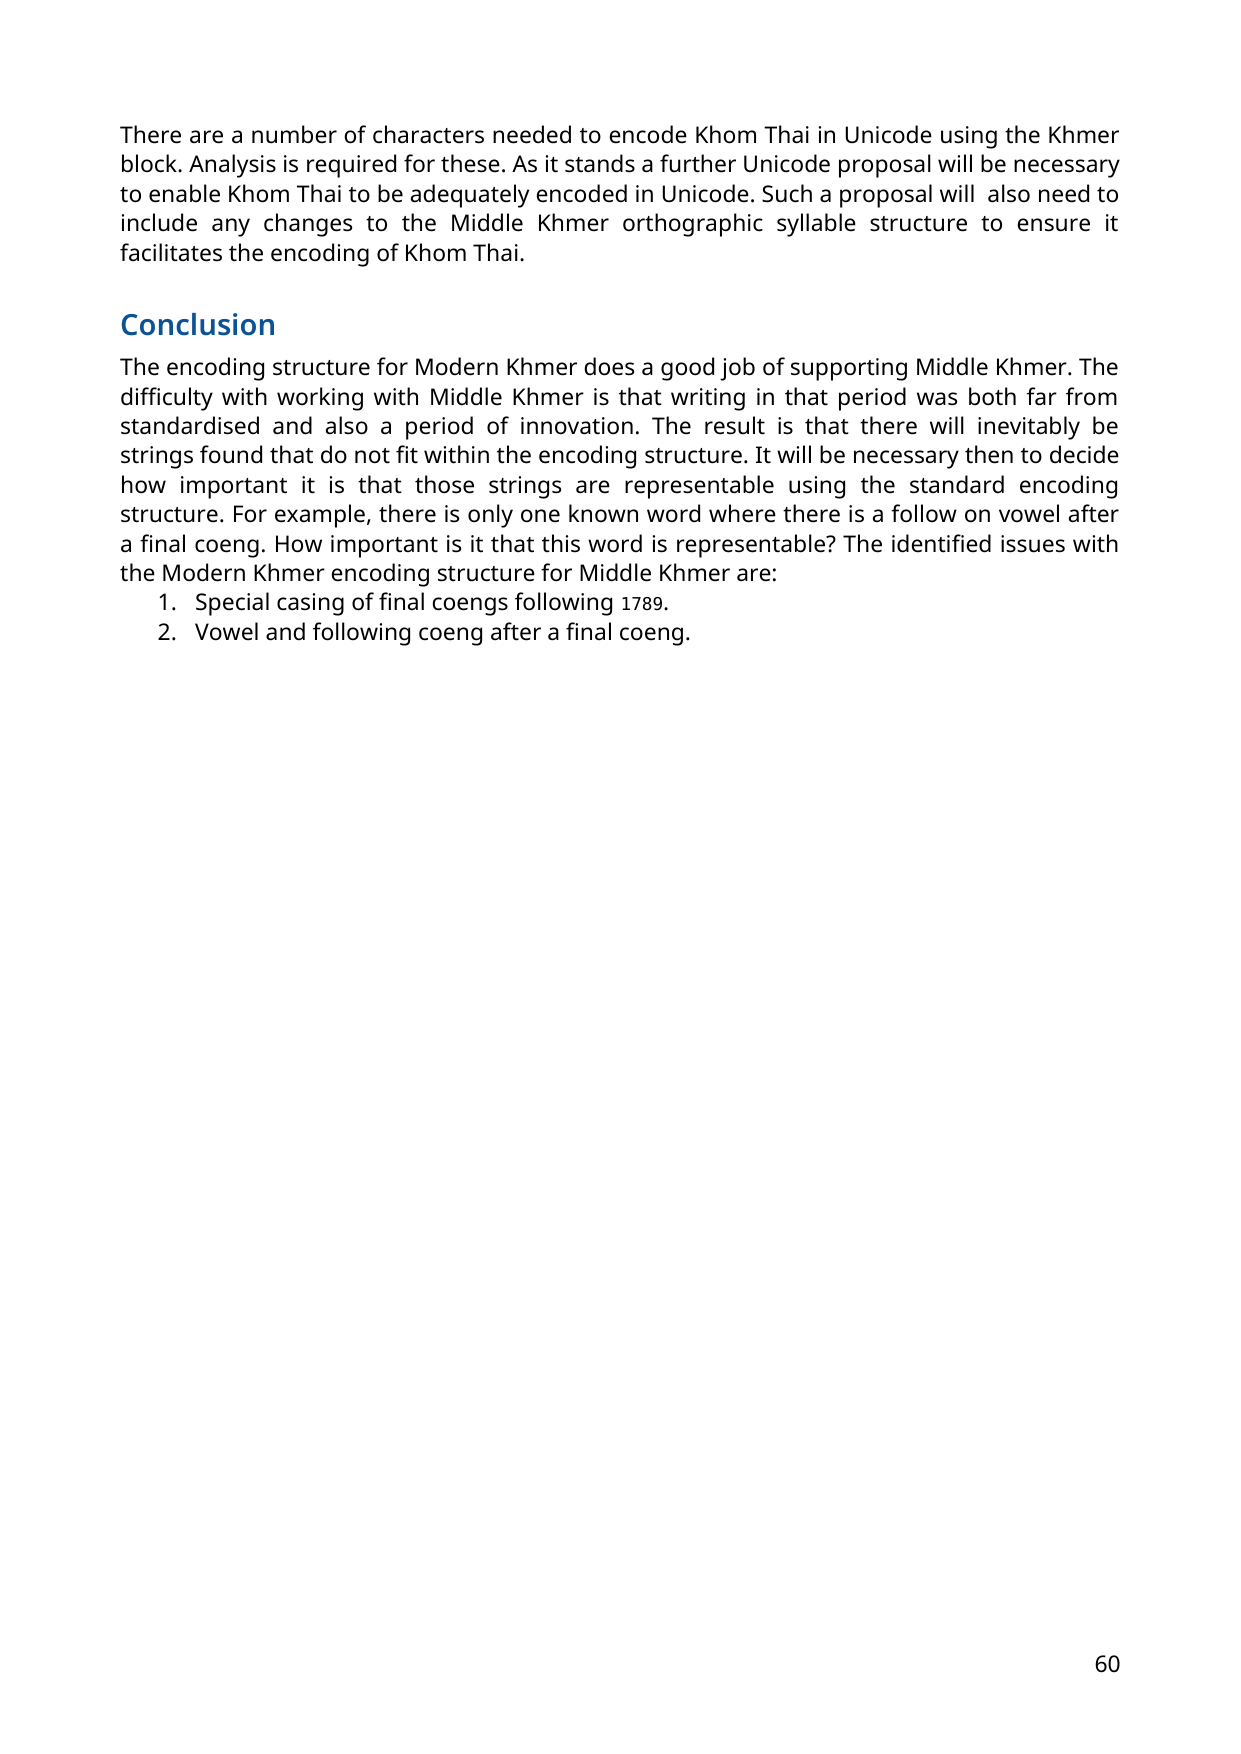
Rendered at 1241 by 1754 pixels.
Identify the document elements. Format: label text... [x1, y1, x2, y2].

text There are a number of characters needed to encode Khom Thai in Unicode using the Khmer block. Analysis is required for these. As it stands a further Unicode proposal will be necessary to enable Khom Thai to be adequately encoded in Unicode. Such a proposal will also need to include any changes to the Middle Khmer orthographic syllable structure to ensure it facilitates the encoding of Khom Thai. [120, 120, 1121, 267]
text The encoding structure for Modern Khmer does a good job of supporting Middle Khmer. The difficulty with working with Middle Khmer is that writing in that period was both far from standardised and also a period of innovation. The result is that there will inevitably be strings found that do not fit within the encoding structure. It will be necessary then to decide how important it is that those strings are representable using the standard encoding structure. For example, there is only one known word where there is a follow on vowel after a final coeng. How important is it that this word is representable? The identified issues with the Modern Khmer encoding structure for Middle Khmer are: [120, 352, 1121, 587]
list Special casing of final coengs following 1789. [157, 587, 1121, 617]
subtitle Conclusion [120, 304, 1121, 344]
list Vowel and following coeng after a final coeng. [157, 617, 1121, 646]
